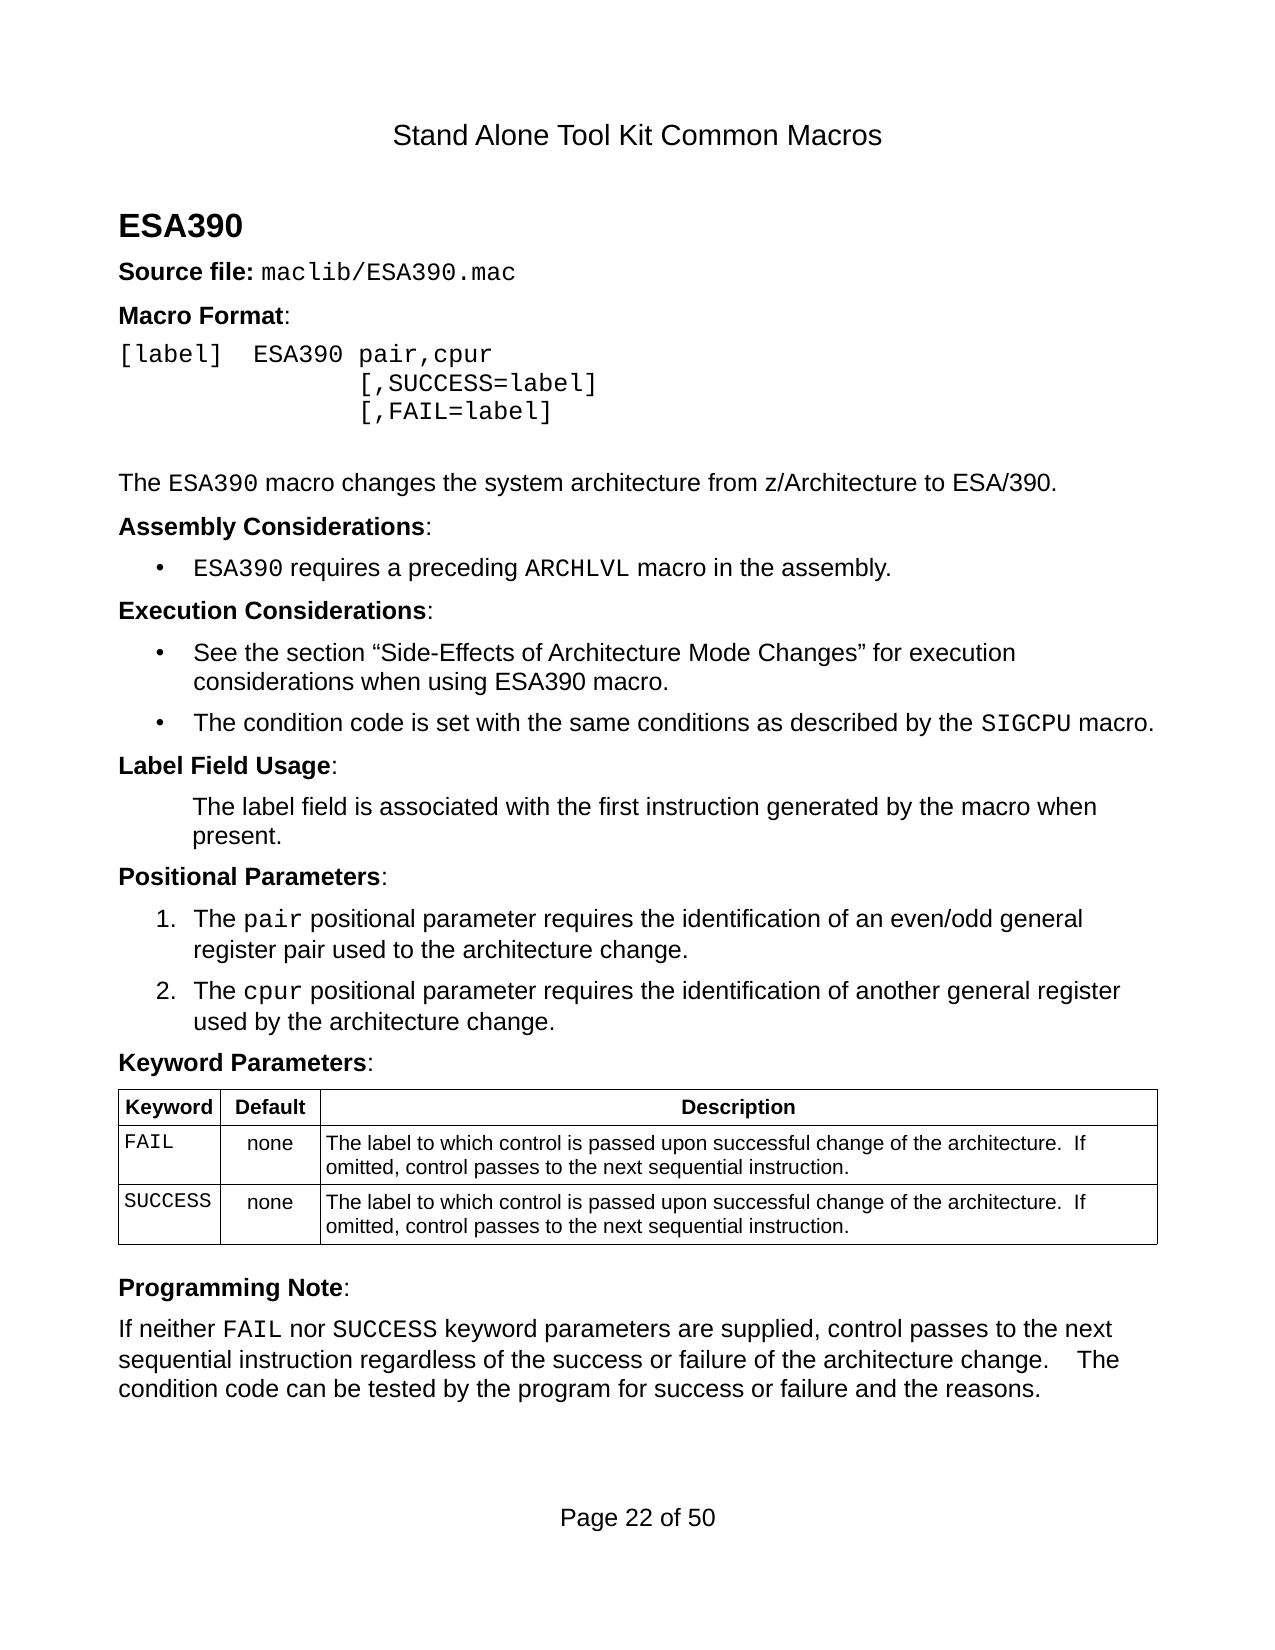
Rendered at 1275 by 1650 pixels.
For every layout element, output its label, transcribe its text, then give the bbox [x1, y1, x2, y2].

table_cell none [221, 1126, 320, 1184]
text If neither FAIL nor SUCCESS keyword parameters are supplied, control passes to the next sequential instruction regardless of the success or failure of the architecture change. The condition code can be tested by the program for success or failure and the reasons. [118, 1314, 1157, 1402]
table_header Description [321, 1090, 1157, 1125]
text Source file: maclib/ESA390.mac [118, 257, 1157, 288]
list ESA390 requires a preceding ARCHLVL macro in the assembly. [156, 553, 1157, 584]
table_cell none [221, 1185, 320, 1244]
table_cell The label to which control is passed upon successful change of the architecture. If omitted, control passes to the next sequential instruction. [321, 1185, 1157, 1244]
text Keyword Parameters: [118, 1048, 1157, 1077]
table_header Default [221, 1090, 320, 1125]
text The label field is associated with the first instruction generated by the macro when present. [192, 792, 1157, 850]
list The cpur positional parameter requires the identification of another general register used by the architecture change. [156, 976, 1157, 1036]
text Macro Format: [118, 301, 1157, 329]
table_cell SUCCESS [119, 1185, 220, 1244]
text [label] ESA390 pair,cpur [118, 342, 1157, 370]
table_cell FAIL [119, 1126, 220, 1184]
text [,FAIL=label] [118, 399, 1157, 427]
table_header Keyword [119, 1090, 220, 1125]
text Programming Note: [118, 1273, 1157, 1301]
subtitle ESA390 [118, 206, 1157, 245]
text Label Field Usage: [118, 751, 1157, 780]
text Assembly Considerations: [118, 512, 1157, 540]
text Positional Parameters: [118, 862, 1157, 891]
text The ESA390 macro changes the system architecture from z/Architecture to ESA/390. [118, 468, 1157, 499]
list The condition code is set with the same conditions as described by the SIGCPU macro. [156, 708, 1157, 739]
text Execution Considerations: [118, 596, 1157, 625]
list See the section “Side-Effects of Architecture Mode Changes” for execution considerations when using ESA390 macro. [156, 638, 1157, 695]
table_cell The label to which control is passed upon successful change of the architecture. If omitted, control passes to the next sequential instruction. [321, 1126, 1157, 1184]
list The pair positional parameter requires the identification of an even/odd general register pair used to the architecture change. [156, 904, 1157, 963]
text [,SUCCESS=label] [118, 370, 1157, 399]
